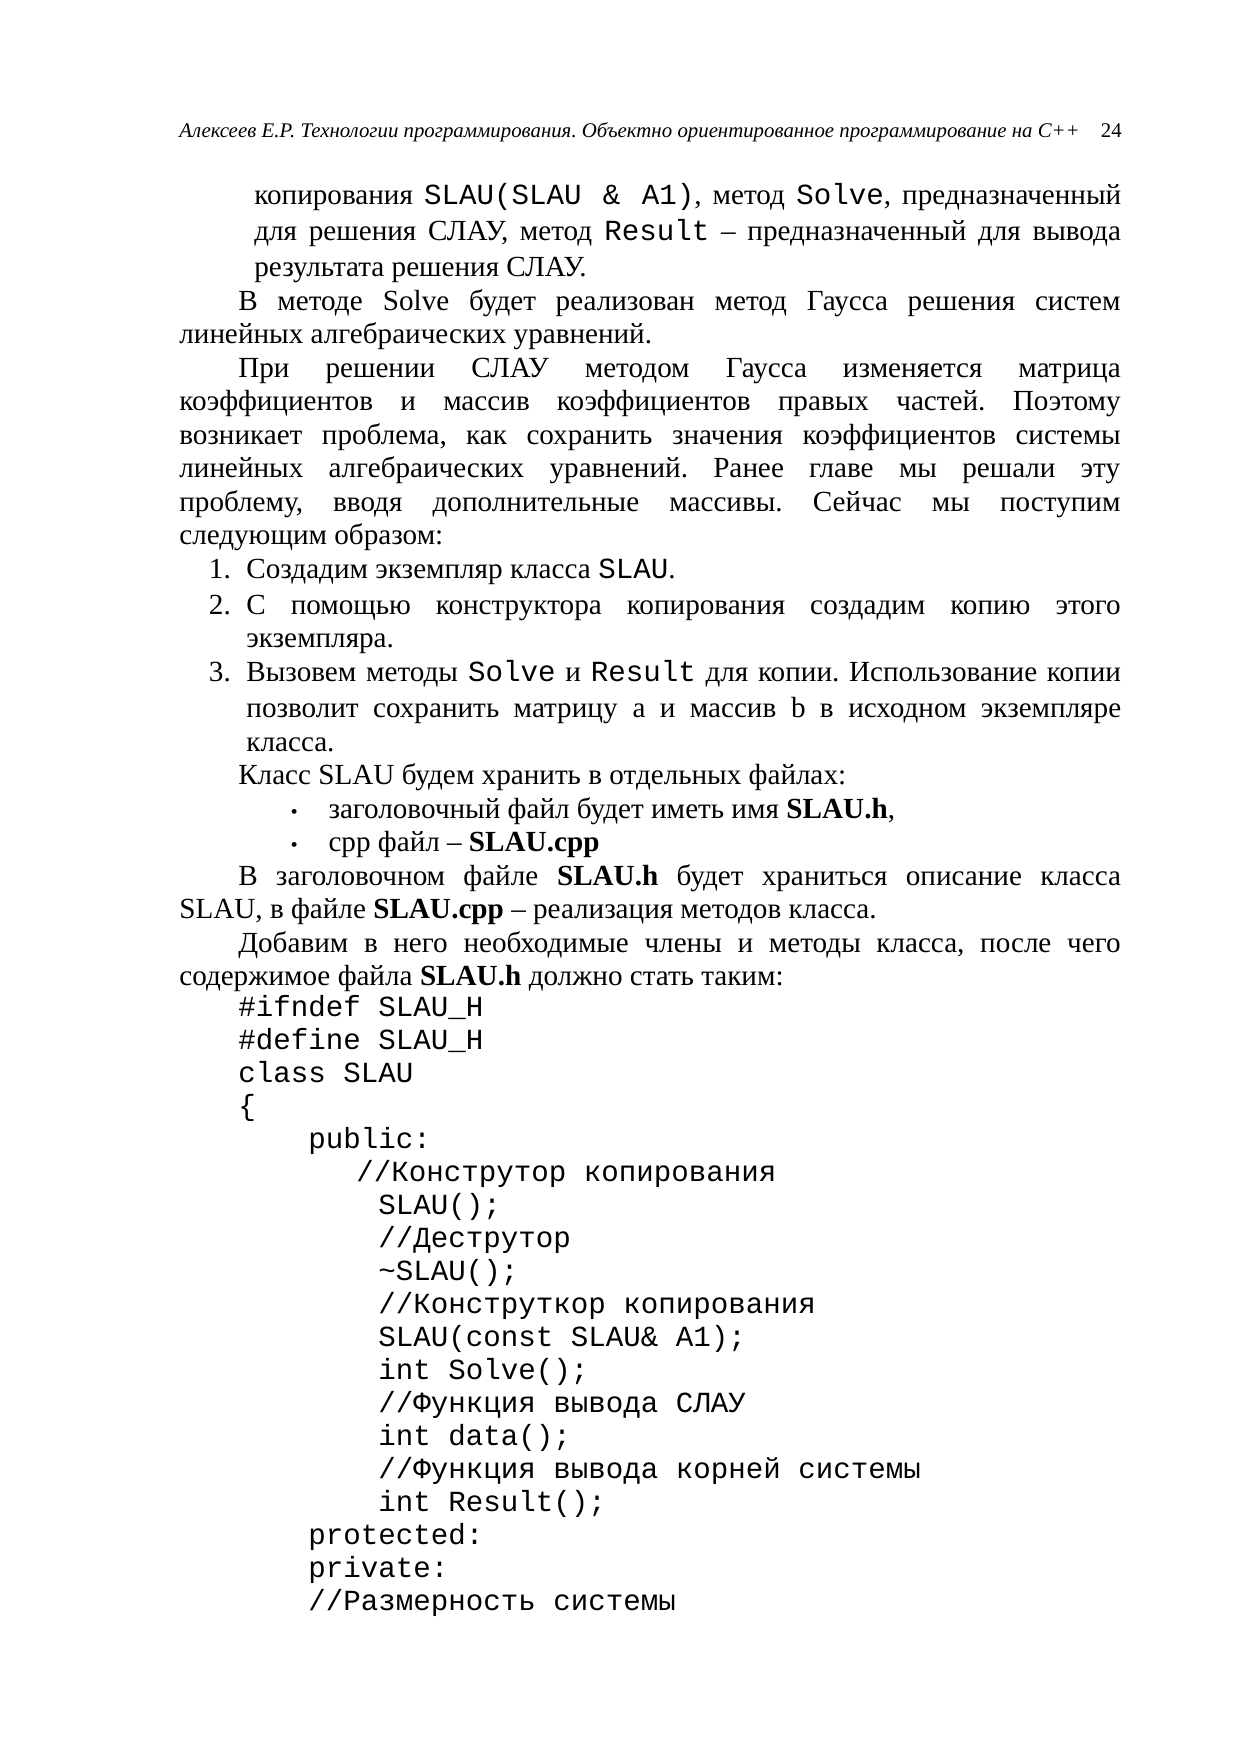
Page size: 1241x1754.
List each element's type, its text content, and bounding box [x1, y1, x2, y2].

text //Конструткор копирования [238, 1289, 1121, 1322]
text int data(); [238, 1421, 1121, 1454]
text class SLAU [238, 1058, 1121, 1091]
list копирования SLAU(SLAU & A1), метод Solve, предназначенный для решения СЛАУ, метод Result – предназначенный для вывода результата решения СЛАУ. [217, 177, 1121, 283]
text int Result(); [238, 1487, 1121, 1520]
text Добавим в него необходимые члены и методы класса, после чего содержимое файла SLAU.h должно стать таким: [179, 925, 1121, 992]
text //Деструтор [238, 1223, 1121, 1256]
text В заголовочном файле SLAU.h будет храниться описание класса SLAU, в файле SLAU.cpp – реализация методов класса. [179, 858, 1121, 925]
list Вызовем методы Solve и Result для копии. Использование копии позволит сохранить матрицу a и массив b в исходном экземпляре класса. [209, 654, 1121, 757]
list cpp файл – SLAU.cpp [291, 824, 1121, 858]
text SLAU(); [238, 1190, 1121, 1223]
list Создадим экземпляр класса SLAU. [209, 551, 1121, 587]
text //Конструтор копирования [238, 1157, 1121, 1190]
text В методе Solve будет реализован метод Гаусса решения систем линейных алгебраических уравнений. [179, 283, 1121, 350]
text #ifndef SLAU_H [238, 992, 1121, 1025]
text //Функция вывода корней системы [238, 1454, 1121, 1487]
text При решении СЛАУ методом Гаусса изменяется матрица коэффициентов и массив коэффициентов правых частей. Поэтому возникает проблема, как сохранить значения коэффициентов системы линейных алгебраических уравнений. Ранее главе мы решали эту проблему, вводя дополнительные массивы. Сейчас мы поступим следующим образом: [179, 350, 1121, 551]
text private: [238, 1553, 1121, 1586]
text Класс SLAU будем хранить в отдельных файлах: [179, 757, 1121, 791]
text int Solve(); [238, 1355, 1121, 1388]
text ~SLAU(); [238, 1256, 1121, 1289]
list заголовочный файл будет иметь имя SLAU.h, [291, 791, 1121, 824]
list C помощью конструктора копирования создадим копию этого экземпляра. [209, 587, 1121, 654]
text protected: [238, 1520, 1121, 1553]
text #define SLAU_H [238, 1025, 1121, 1058]
text { [238, 1091, 1121, 1124]
text //Размерность системы [238, 1586, 1121, 1619]
text SLAU(const SLAU& A1); [238, 1322, 1121, 1355]
text public: [238, 1124, 1121, 1157]
text //Функция вывода СЛАУ [238, 1388, 1121, 1421]
